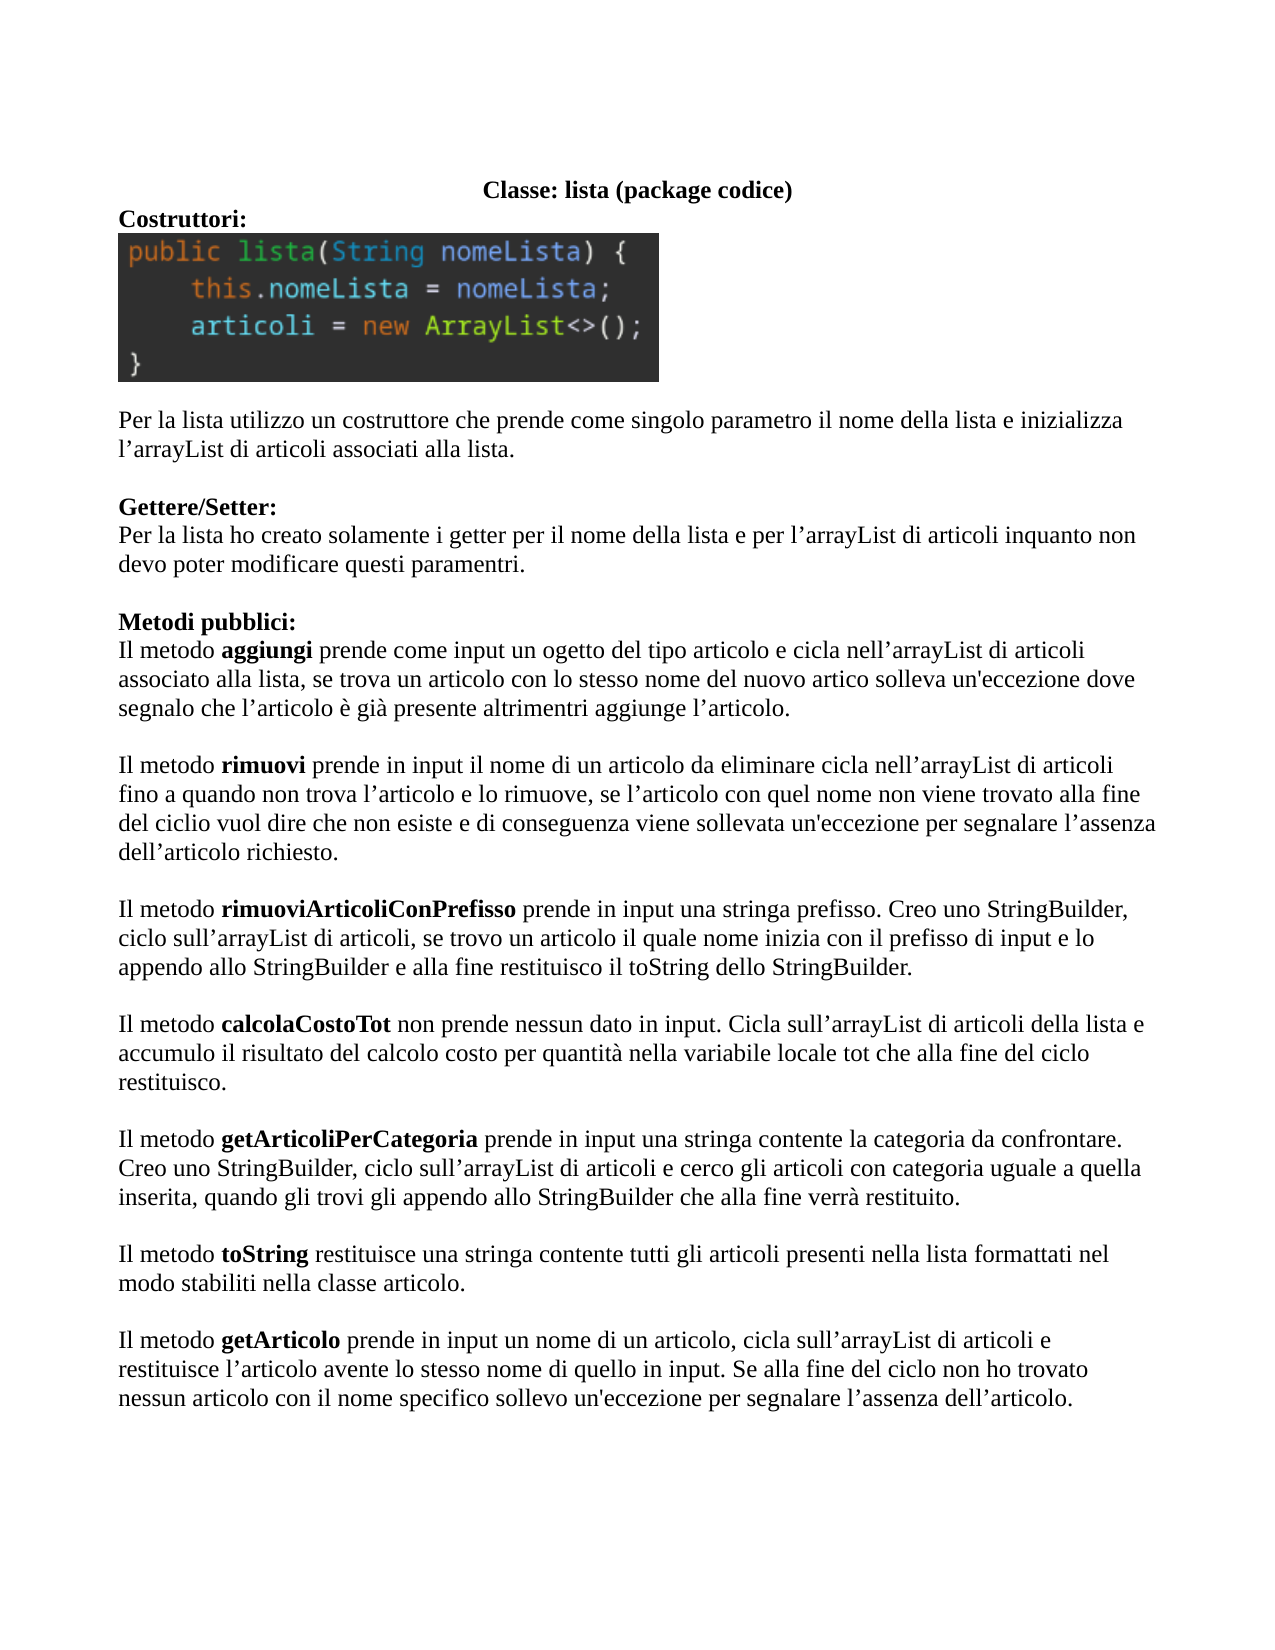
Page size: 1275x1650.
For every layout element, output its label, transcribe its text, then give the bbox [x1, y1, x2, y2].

text Creo uno StringBuilder, ciclo sull’arrayList di articoli e cerco gli articoli con categoria uguale a quella inserita, quando gli trovi gli appendo allo StringBuilder che alla fine verrà restituito. [118, 1153, 1157, 1211]
text Il metodo aggiungi prende come input un ogetto del tipo articolo e cicla nell’arrayList di articoli associato alla lista, se trova un articolo con lo stesso nome del nuovo artico solleva un'eccezione dove segnalo che l’articolo è già presente altrimentri aggiunge l’articolo. [118, 636, 1157, 722]
text Il metodo getArticolo prende in input un nome di un articolo, cicla sull’arrayList di articoli e restituisce l’articolo avente lo stesso nome di quello in input. Se alla fine del ciclo non ho trovato nessun articolo con il nome specifico sollevo un'eccezione per segnalare l’assenza dell’articolo. [118, 1326, 1157, 1412]
text Metodi pubblici: [118, 607, 1157, 636]
text Per la lista utilizzo un costruttore che prende come singolo parametro il nome della lista e inizializza l’arrayList di articoli associati alla lista. [118, 406, 1157, 463]
text Il metodo calcolaCostoTot non prende nessun dato in input. Cicla sull’arrayList di articoli della lista e accumulo il risultato del calcolo costo per quantità nella variabile locale tot che alla fine del ciclo restituisco. [118, 1009, 1157, 1096]
text Gettere/Setter: [118, 492, 1157, 521]
text Il metodo rimuoviArticoliConPrefisso prende in input una stringa prefisso. Creo uno StringBuilder, ciclo sull’arrayList di articoli, se trovo un articolo il quale nome inizia con il prefisso di input e lo appendo allo StringBuilder e alla fine restituisco il toString dello StringBuilder. [118, 894, 1157, 981]
text Per la lista ho creato solamente i getter per il nome della lista e per l’arrayList di articoli inquanto non devo poter modificare questi paramentri. [118, 521, 1157, 578]
text Classe: lista (package codice) [118, 176, 1157, 204]
text Costruttori: [118, 204, 1157, 233]
text Il metodo rimuovi prende in input il nome di un articolo da eliminare cicla nell’arrayList di articoli fino a quando non trova l’articolo e lo rimuove, se l’articolo con quel nome non viene trovato alla fine del ciclio vuol dire che non esiste e di conseguenza viene sollevata un'eccezione per segnalare l’assenza dell’articolo richiesto. [118, 751, 1157, 866]
picture [118, 233, 659, 382]
text Il metodo getArticoliPerCategoria prende in input una stringa contente la categoria da confrontare. [118, 1124, 1157, 1153]
text Il metodo toString restituisce una stringa contente tutti gli articoli presenti nella lista formattati nel modo stabiliti nella classe articolo. [118, 1239, 1157, 1297]
